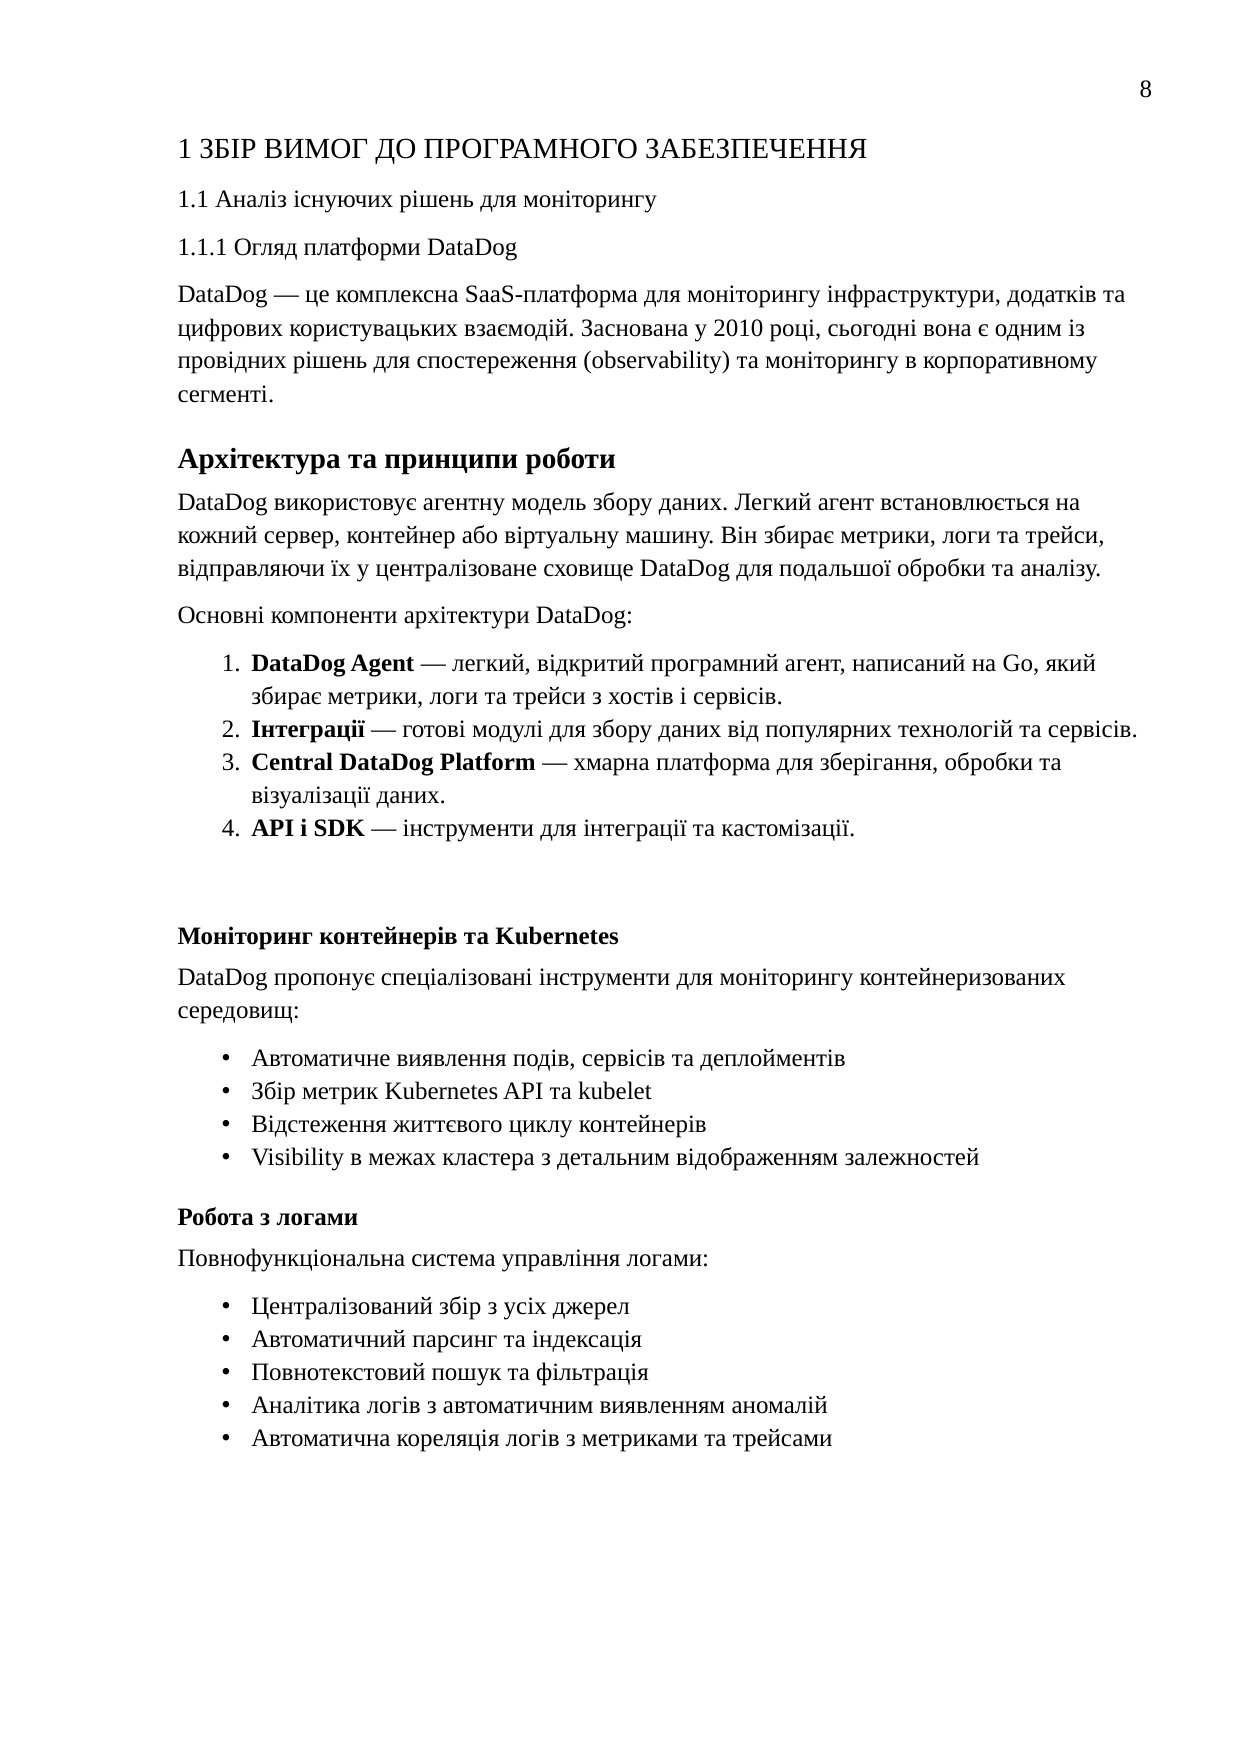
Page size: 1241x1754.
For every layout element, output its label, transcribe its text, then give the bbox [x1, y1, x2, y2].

list Відстеження життєвого циклу контейнерів [222, 1109, 1152, 1138]
list Автоматична кореляція логів з метриками та трейсами [222, 1423, 1152, 1452]
text 1.1 Аналіз існуючих рішень для моніторингу [177, 184, 1152, 213]
list Централізований збір з усіх джерел [222, 1291, 1152, 1319]
list Central DataDog Platform — хмарна платформа для зберігання, обробки та візуалізації даних. [222, 747, 1152, 809]
subtitle Архітектура та принципи роботи [177, 441, 1152, 474]
text Повнофункціональна система управління логами: [177, 1243, 1152, 1272]
list Інтеграції — готові модулі для збору даних від популярних технологій та сервісів. [222, 714, 1152, 743]
list Повнотекстовий пошук та фільтрація [222, 1357, 1152, 1386]
text DataDog використовує агентну модель збору даних. Легкий агент встановлюється на кожний сервер, контейнер або віртуальну машину. Він збирає метрики, логи та трейси, відправляючи їх у централізоване сховище DataDog для подальшої обробки та аналізу. [177, 487, 1152, 582]
list Visibility в межах кластера з детальним відображенням залежностей [222, 1142, 1152, 1171]
list Аналітика логів з автоматичним виявленням аномалій [222, 1390, 1152, 1419]
list Автоматичний парсинг та індексація [222, 1324, 1152, 1353]
subtitle Моніторинг контейнерів та Kubernetes [177, 921, 1152, 950]
list API і SDK — інструменти для інтеграції та кастомізації. [222, 813, 1152, 842]
text 1 ЗБІР ВИМОГ ДО ПРОГРАМНОГО ЗАБЕЗПЕЧЕННЯ [177, 131, 1152, 165]
subtitle Робота з логами [177, 1202, 1152, 1231]
text 1.1.1 Огляд платформи DataDog [177, 232, 1152, 261]
list Автоматичне виявлення подів, сервісів та деплойментів [222, 1043, 1152, 1072]
text Основні компоненти архітектури DataDog: [177, 601, 1152, 629]
list DataDog Agent — легкий, відкритий програмний агент, написаний на Go, який збирає метрики, логи та трейси з хостів і сервісів. [222, 648, 1152, 710]
text DataDog — це комплексна SaaS-платформа для моніторингу інфраструктури, додатків та цифрових користувацьких взаємодій. Заснована у 2010 році, сьогодні вона є одним із провідних рішень для спостереження (observability) та моніторингу в корпоративному сегменті. [177, 279, 1152, 407]
list Збір метрик Kubernetes API та kubelet [222, 1076, 1152, 1104]
text DataDog пропонує спеціалізовані інструменти для моніторингу контейнеризованих середовищ: [177, 962, 1152, 1024]
